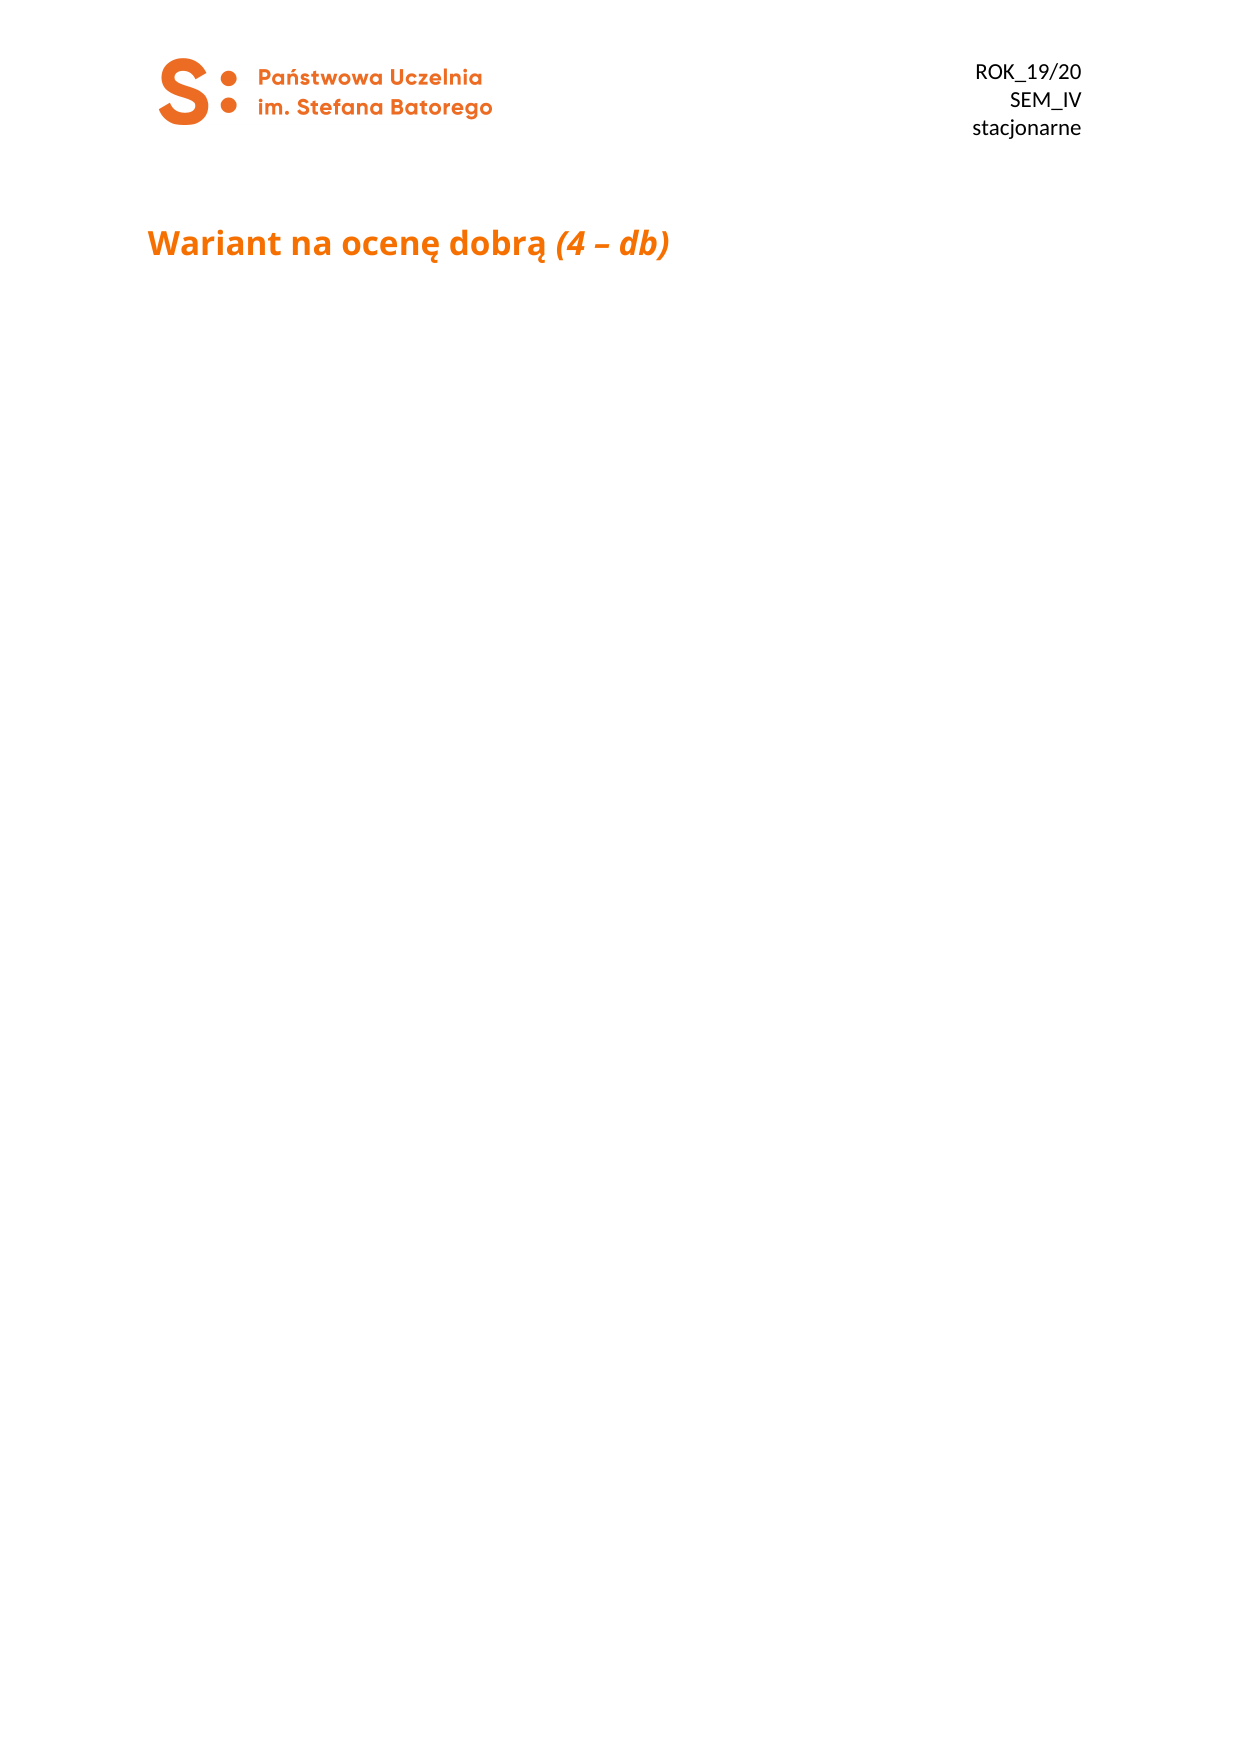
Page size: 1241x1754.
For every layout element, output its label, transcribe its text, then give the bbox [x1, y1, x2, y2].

picture [158, 58, 492, 125]
subtitle Wariant na ocenę dobrą (4 – db) [148, 219, 1093, 265]
